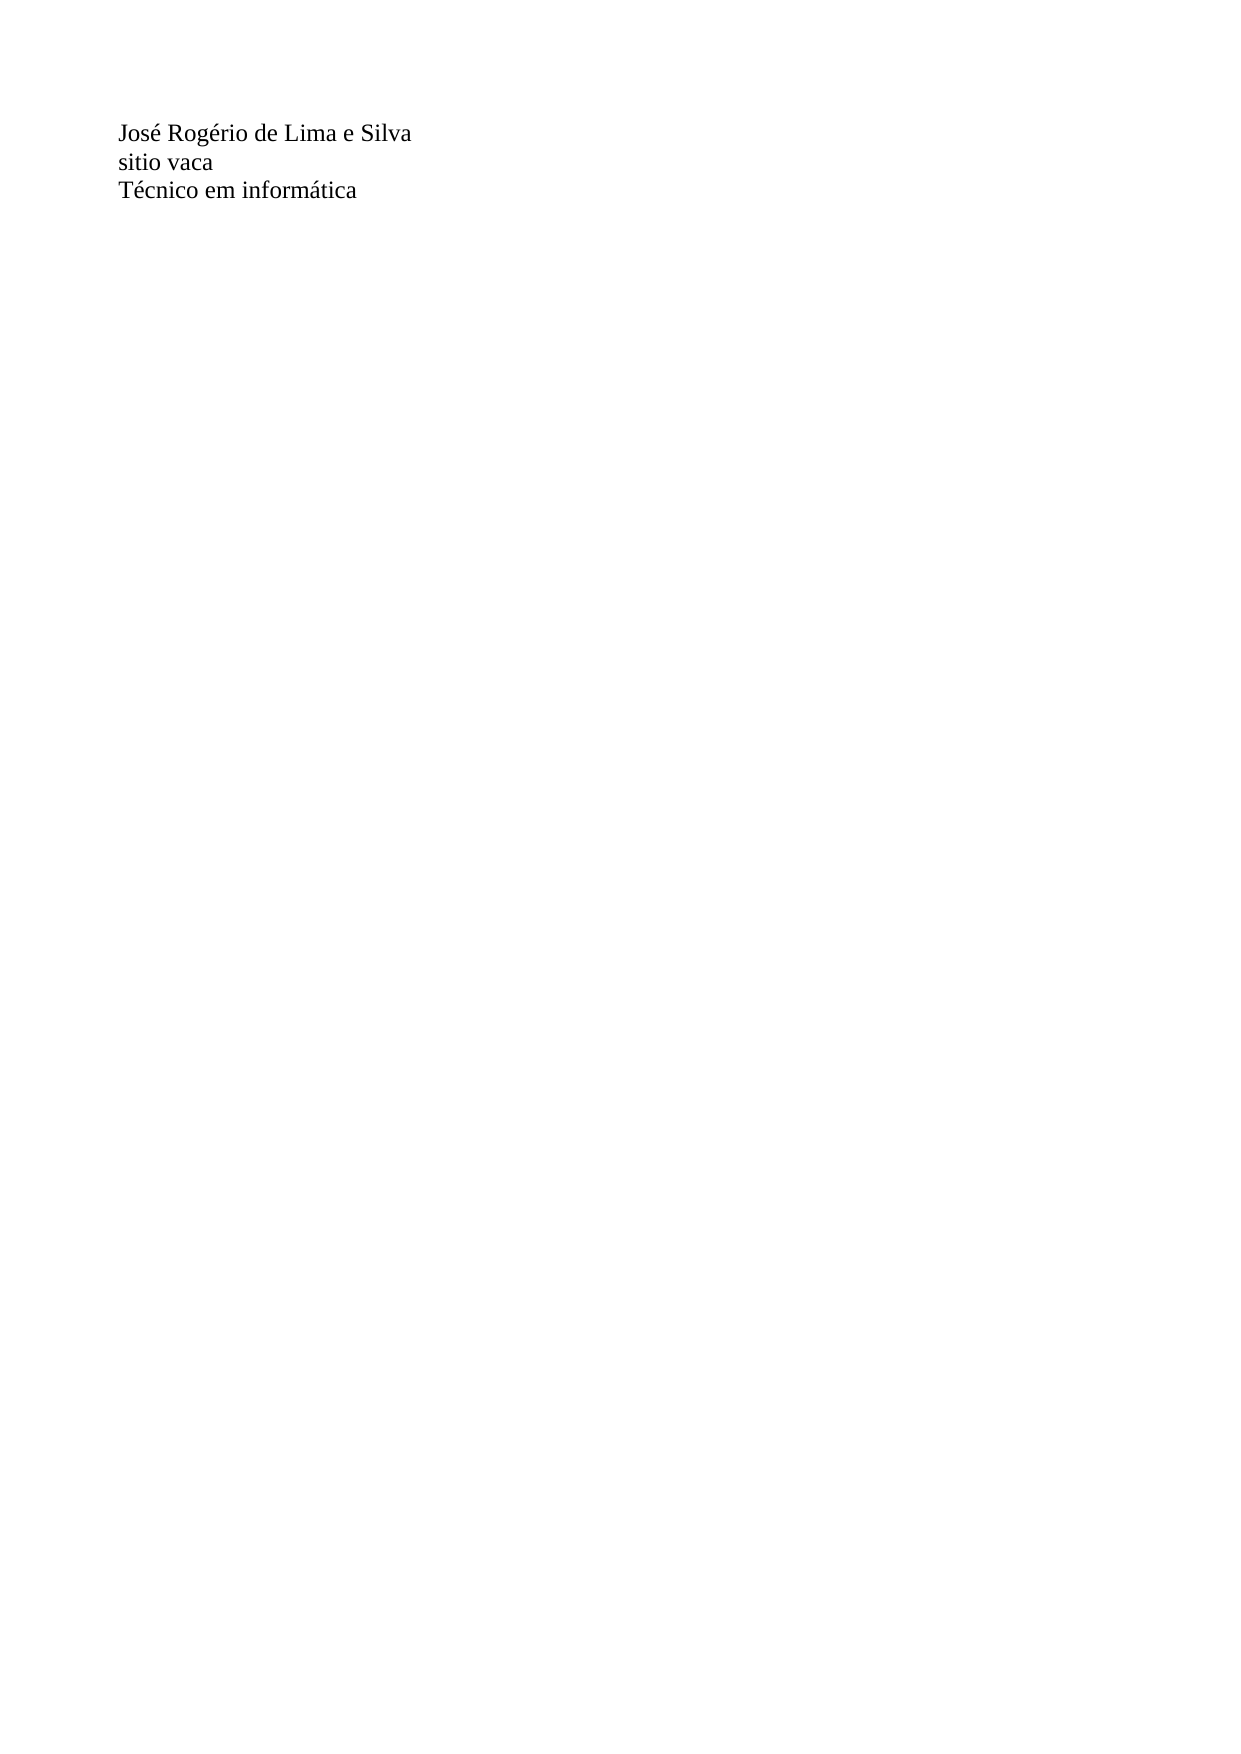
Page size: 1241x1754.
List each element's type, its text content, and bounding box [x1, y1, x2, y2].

text sitio vaca [118, 147, 1122, 176]
text José Rogério de Lima e Silva [118, 118, 1122, 147]
text Técnico em informática [118, 176, 1122, 204]
